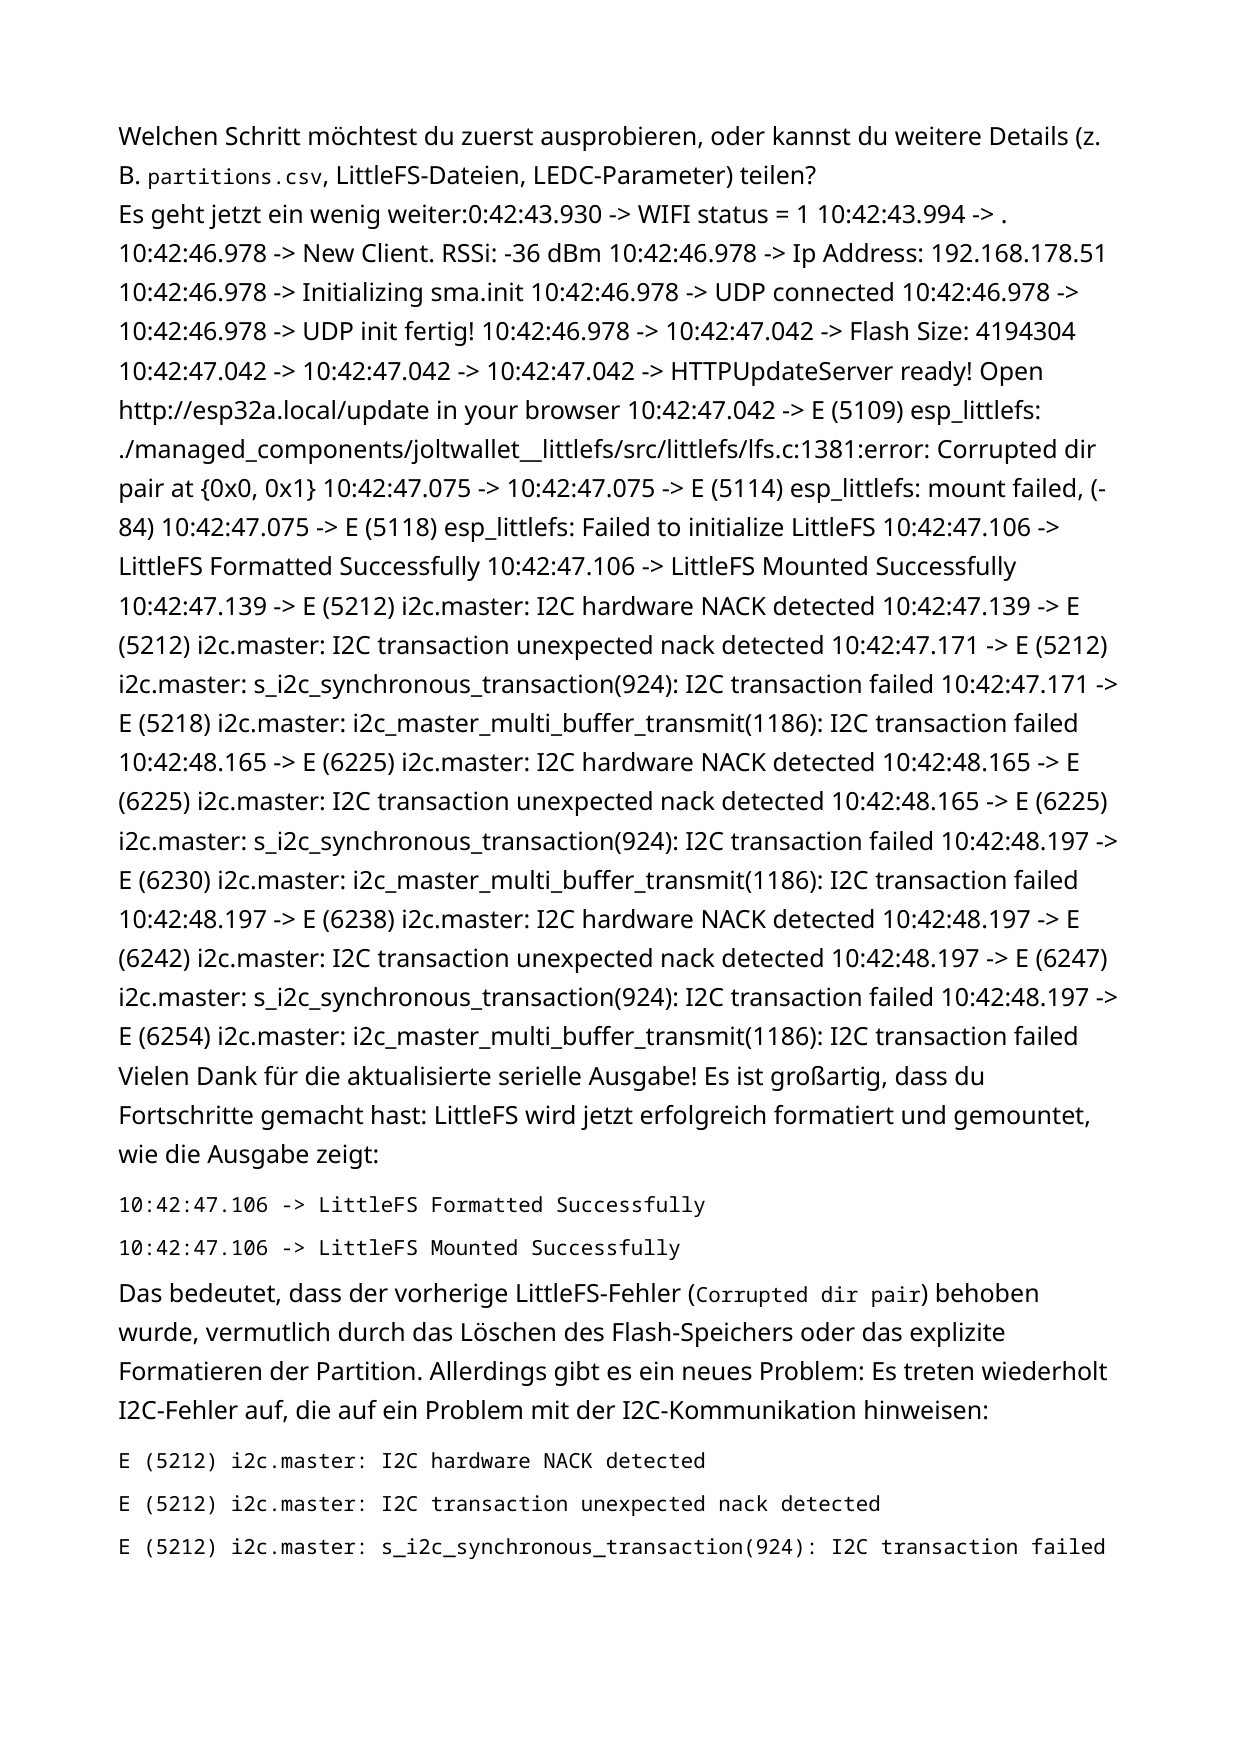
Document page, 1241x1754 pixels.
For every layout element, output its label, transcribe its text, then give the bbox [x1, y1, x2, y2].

text Es geht jetzt ein wenig weiter:0:42:43.930 -> WIFI status = 1 10:42:43.994 -> . 10:42:46.978 -> New Client. RSSi: -36 dBm 10:42:46.978 -> Ip Address: 192.168.178.51 10:42:46.978 -> Initializing sma.init 10:42:46.978 -> UDP connected 10:42:46.978 -> 10:42:46.978 -> UDP init fertig! 10:42:46.978 -> 10:42:47.042 -> Flash Size: 4194304 10:42:47.042 -> 10:42:47.042 -> 10:42:47.042 -> HTTPUpdateServer ready! Open http://esp32a.local/update in your browser 10:42:47.042 -> E (5109) esp_littlefs: ./managed_components/joltwallet__littlefs/src/littlefs/lfs.c:1381:error: Corrupted dir pair at {0x0, 0x1} 10:42:47.075 -> 10:42:47.075 -> E (5114) esp_littlefs: mount failed, (-84) 10:42:47.075 -> E (5118) esp_littlefs: Failed to initialize LittleFS 10:42:47.106 -> LittleFS Formatted Successfully 10:42:47.106 -> LittleFS Mounted Successfully 10:42:47.139 -> E (5212) i2c.master: I2C hardware NACK detected 10:42:47.139 -> E (5212) i2c.master: I2C transaction unexpected nack detected 10:42:47.171 -> E (5212) i2c.master: s_i2c_synchronous_transaction(924): I2C transaction failed 10:42:47.171 -> E (5218) i2c.master: i2c_master_multi_buffer_transmit(1186): I2C transaction failed 10:42:48.165 -> E (6225) i2c.master: I2C hardware NACK detected 10:42:48.165 -> E (6225) i2c.master: I2C transaction unexpected nack detected 10:42:48.165 -> E (6225) i2c.master: s_i2c_synchronous_transaction(924): I2C transaction failed 10:42:48.197 -> E (6230) i2c.master: i2c_master_multi_buffer_transmit(1186): I2C transaction failed 10:42:48.197 -> E (6238) i2c.master: I2C hardware NACK detected 10:42:48.197 -> E (6242) i2c.master: I2C transaction unexpected nack detected 10:42:48.197 -> E (6247) i2c.master: s_i2c_synchronous_transaction(924): I2C transaction failed 10:42:48.197 -> E (6254) i2c.master: i2c_master_multi_buffer_transmit(1186): I2C transaction failed [118, 196, 1122, 1053]
text E (5212) i2c.master: s_i2c_synchronous_transaction(924): I2C transaction failed [118, 1532, 1122, 1560]
text E (5212) i2c.master: I2C hardware NACK detected [118, 1447, 1122, 1475]
text 10:42:47.106 -> LittleFS Formatted Successfully [118, 1190, 1122, 1219]
text 10:42:47.106 -> LittleFS Mounted Successfully [118, 1233, 1122, 1261]
text Vielen Dank für die aktualisierte serielle Ausgabe! Es ist großartig, dass du Fortschritte gemacht hast: LittleFS wird jetzt erfolgreich formatiert und gemountet, wie die Ausgabe zeigt: [118, 1058, 1122, 1171]
text Das bedeutet, dass der vorherige LittleFS-Fehler (Corrupted dir pair) behoben wurde, vermutlich durch das Löschen des Flash-Speichers oder das explizite Formatieren der Partition. Allerdings gibt es ein neues Problem: Es treten wiederholt I2C-Fehler auf, die auf ein Problem mit der I2C-Kommunikation hinweisen: [118, 1275, 1122, 1427]
text E (5212) i2c.master: I2C transaction unexpected nack detected [118, 1489, 1122, 1518]
text Welchen Schritt möchtest du zuerst ausprobieren, oder kannst du weitere Details (z. B. partitions.csv, LittleFS-Dateien, LEDC-Parameter) teilen? [118, 118, 1122, 191]
